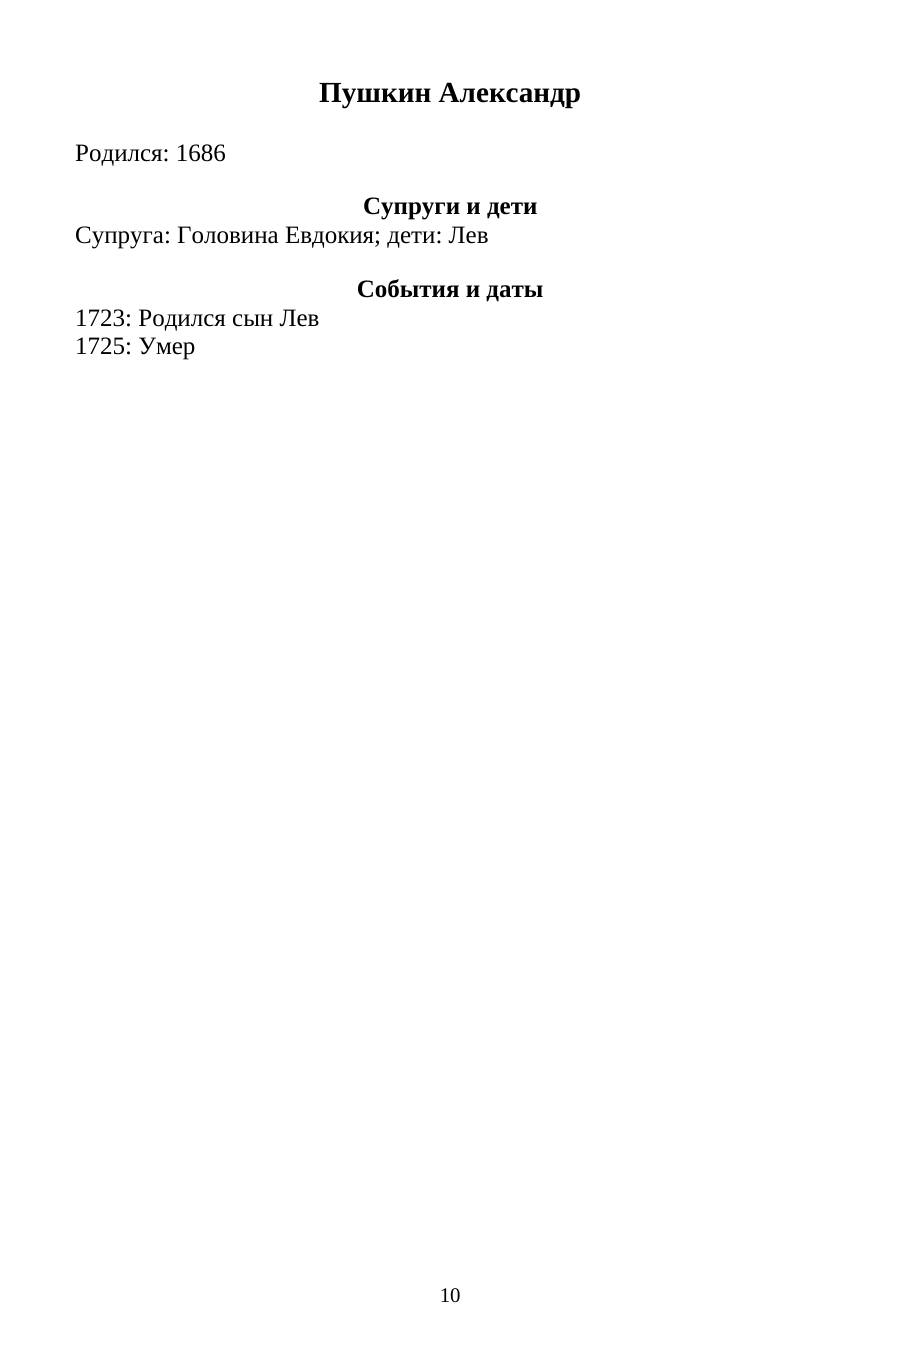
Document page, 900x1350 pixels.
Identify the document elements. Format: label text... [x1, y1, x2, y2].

text Супруга: Головина Евдокия; дети: Лев [75, 220, 825, 249]
subtitle Супруги и дети [75, 191, 825, 220]
subtitle Пушкин Александр [75, 75, 825, 108]
subtitle События и даты [75, 274, 825, 303]
text 1725: Умер [75, 331, 825, 360]
text 1723: Родился сын Лев [75, 303, 825, 331]
text Родился: 1686 [75, 138, 825, 166]
